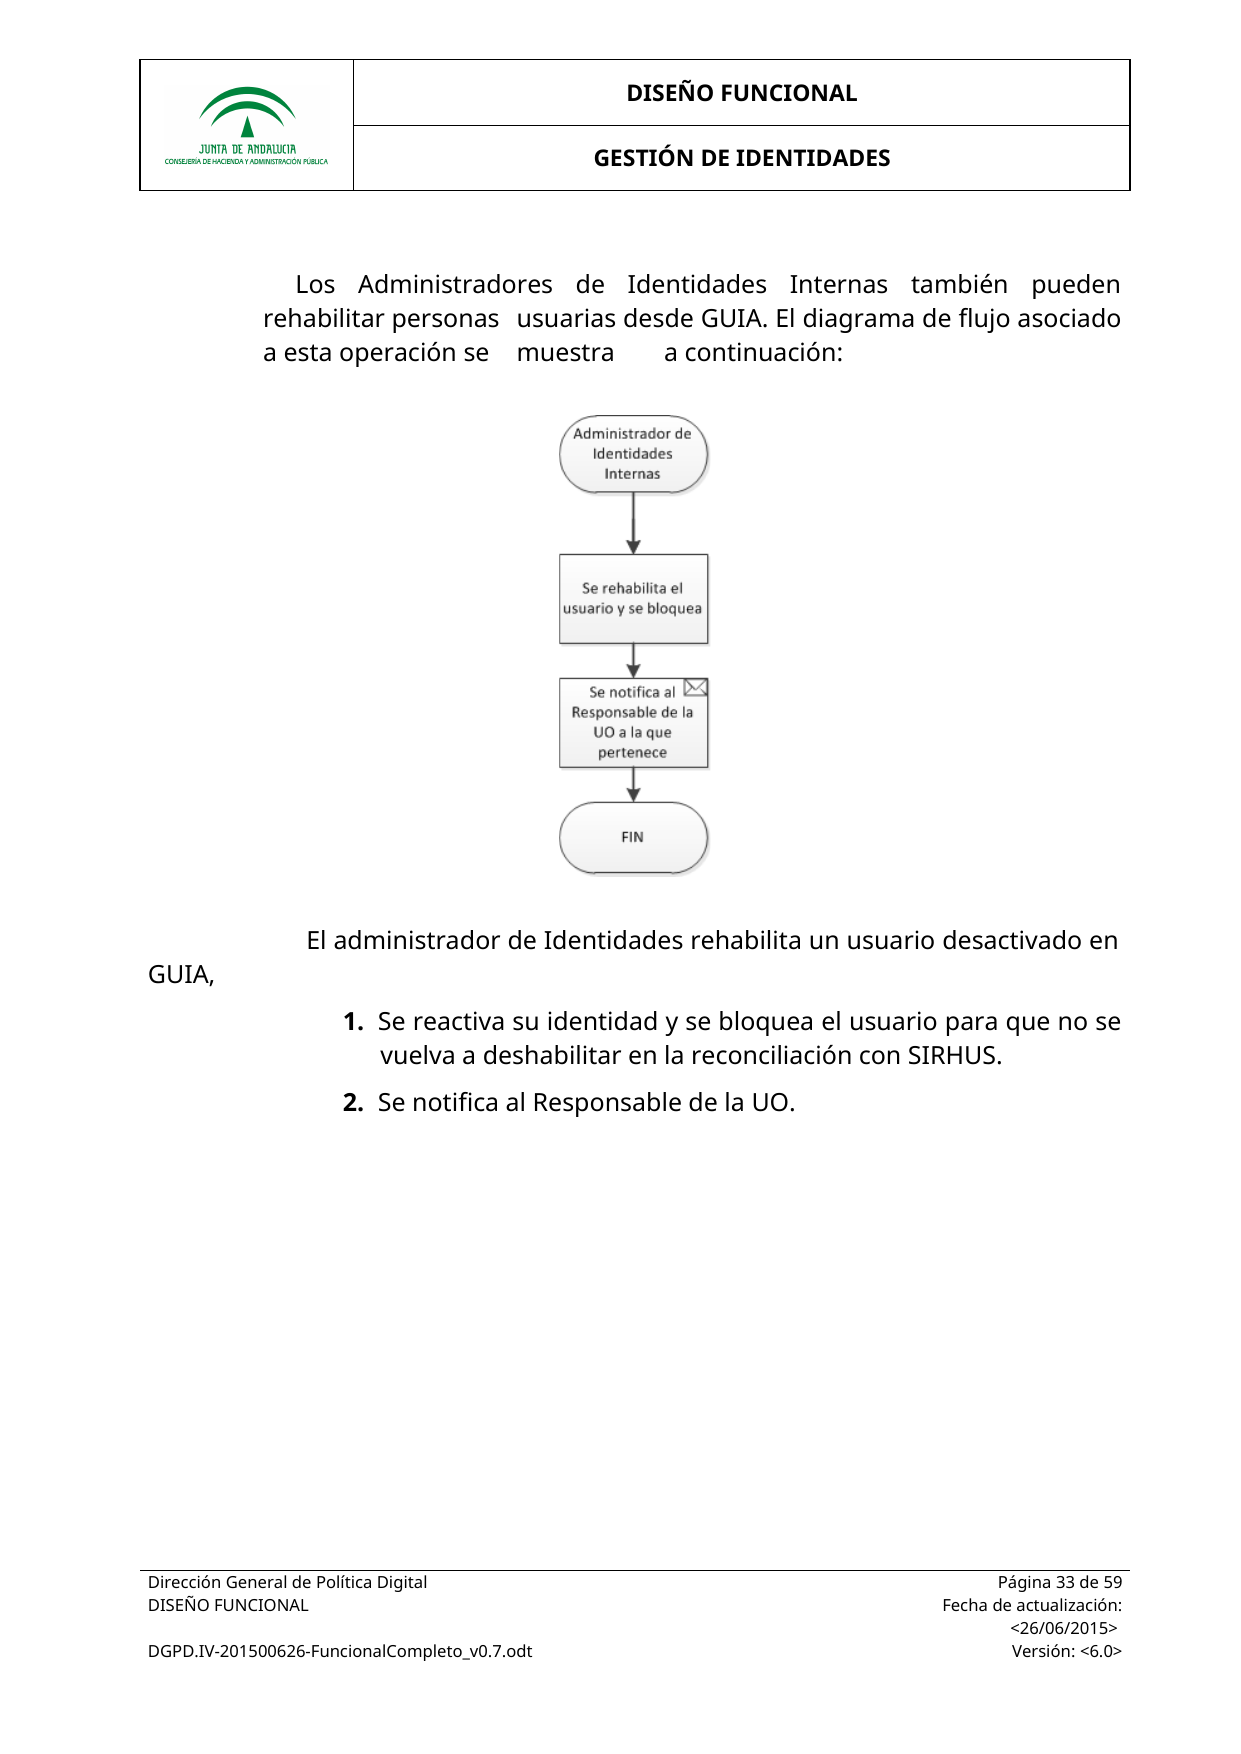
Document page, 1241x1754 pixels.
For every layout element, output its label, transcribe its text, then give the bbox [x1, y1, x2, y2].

picture [164, 85, 330, 165]
list El administrador de Identidades rehabilita un usuario desactivado en GUIA, [148, 923, 1122, 991]
list Se notifica al Responsable de la UO. [343, 1084, 1122, 1118]
picture [559, 415, 711, 877]
list Se reactiva su identidad y se bloquea el usuario para que no se vuelva a deshabilitar en la reconciliación con SIRHUS. [343, 1003, 1122, 1072]
text Los Administradores de Identidades Internas también pueden rehabilitar personas usuarias desde GUIA. El diagrama de flujo asociado a esta operación se muestra a continuación: [263, 266, 1122, 368]
